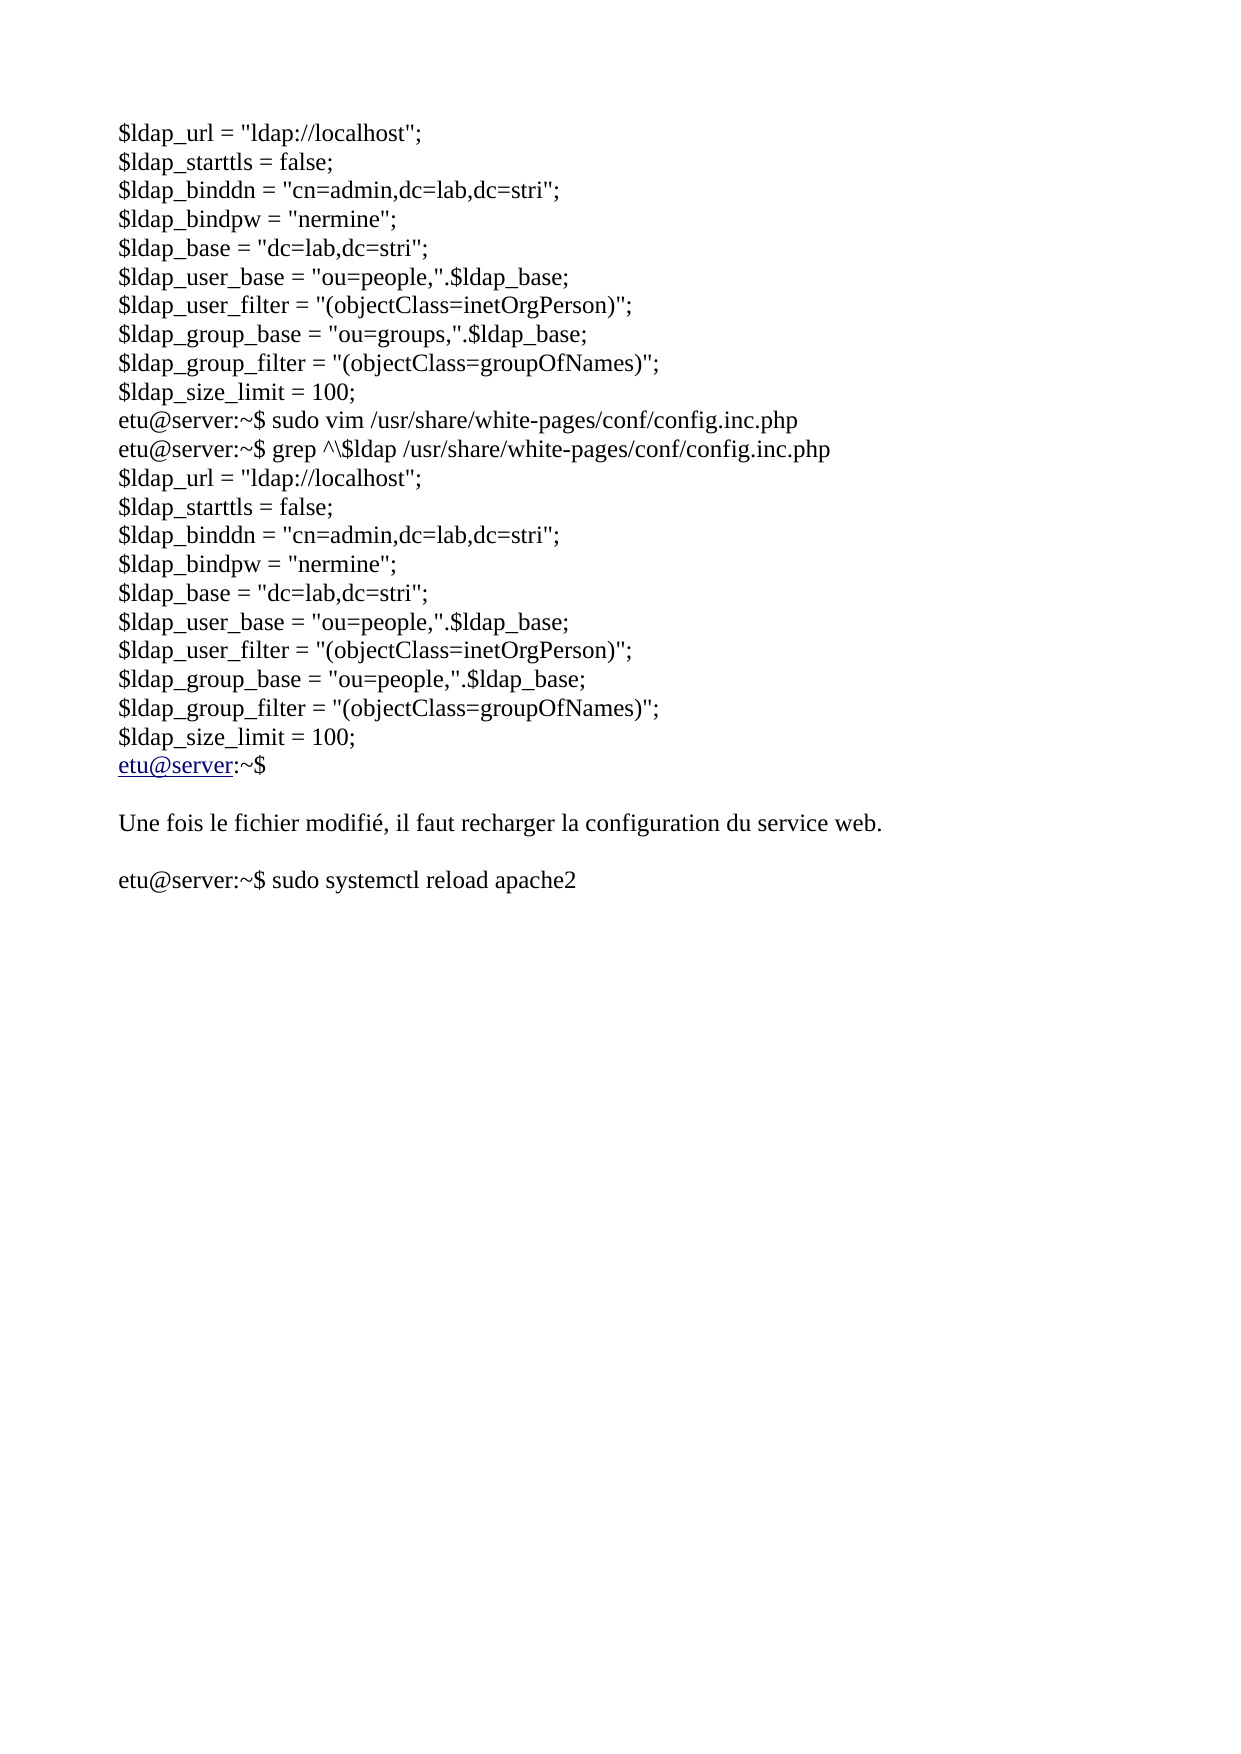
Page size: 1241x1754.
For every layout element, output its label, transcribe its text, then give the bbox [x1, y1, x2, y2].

text $ldap_url = "ldap://localhost"; [118, 463, 1122, 492]
text $ldap_bindpw = "nermine"; [118, 204, 1122, 233]
text $ldap_starttls = false; [118, 492, 1122, 521]
text Une fois le fichier modifié, il faut recharger la configuration du service web. [118, 808, 1122, 837]
text $ldap_binddn = "cn=admin,dc=lab,dc=stri"; [118, 176, 1122, 204]
text $ldap_size_limit = 100; [118, 377, 1122, 406]
text $ldap_user_filter = "(objectClass=inetOrgPerson)"; [118, 636, 1122, 664]
text $ldap_starttls = false; [118, 147, 1122, 176]
text etu@server:~$ grep ^\$ldap /usr/share/white-pages/conf/config.inc.php [118, 434, 1122, 463]
text $ldap_user_base = "ou=people,".$ldap_base; [118, 262, 1122, 291]
text etu@server:~$ [118, 751, 1122, 779]
text $ldap_base = "dc=lab,dc=stri"; [118, 578, 1122, 607]
text $ldap_group_base = "ou=groups,".$ldap_base; [118, 319, 1122, 348]
text $ldap_user_base = "ou=people,".$ldap_base; [118, 607, 1122, 636]
text etu@server:~$ sudo systemctl reload apache2 [118, 866, 1122, 894]
text $ldap_url = "ldap://localhost"; [118, 118, 1122, 147]
text $ldap_user_filter = "(objectClass=inetOrgPerson)"; [118, 291, 1122, 319]
text $ldap_base = "dc=lab,dc=stri"; [118, 233, 1122, 262]
text $ldap_binddn = "cn=admin,dc=lab,dc=stri"; [118, 521, 1122, 549]
text $ldap_group_filter = "(objectClass=groupOfNames)"; [118, 348, 1122, 377]
text $ldap_size_limit = 100; [118, 722, 1122, 751]
text $ldap_group_base = "ou=people,".$ldap_base; [118, 664, 1122, 693]
text etu@server:~$ sudo vim /usr/share/white-pages/conf/config.inc.php [118, 406, 1122, 434]
text $ldap_group_filter = "(objectClass=groupOfNames)"; [118, 693, 1122, 722]
text $ldap_bindpw = "nermine"; [118, 549, 1122, 578]
